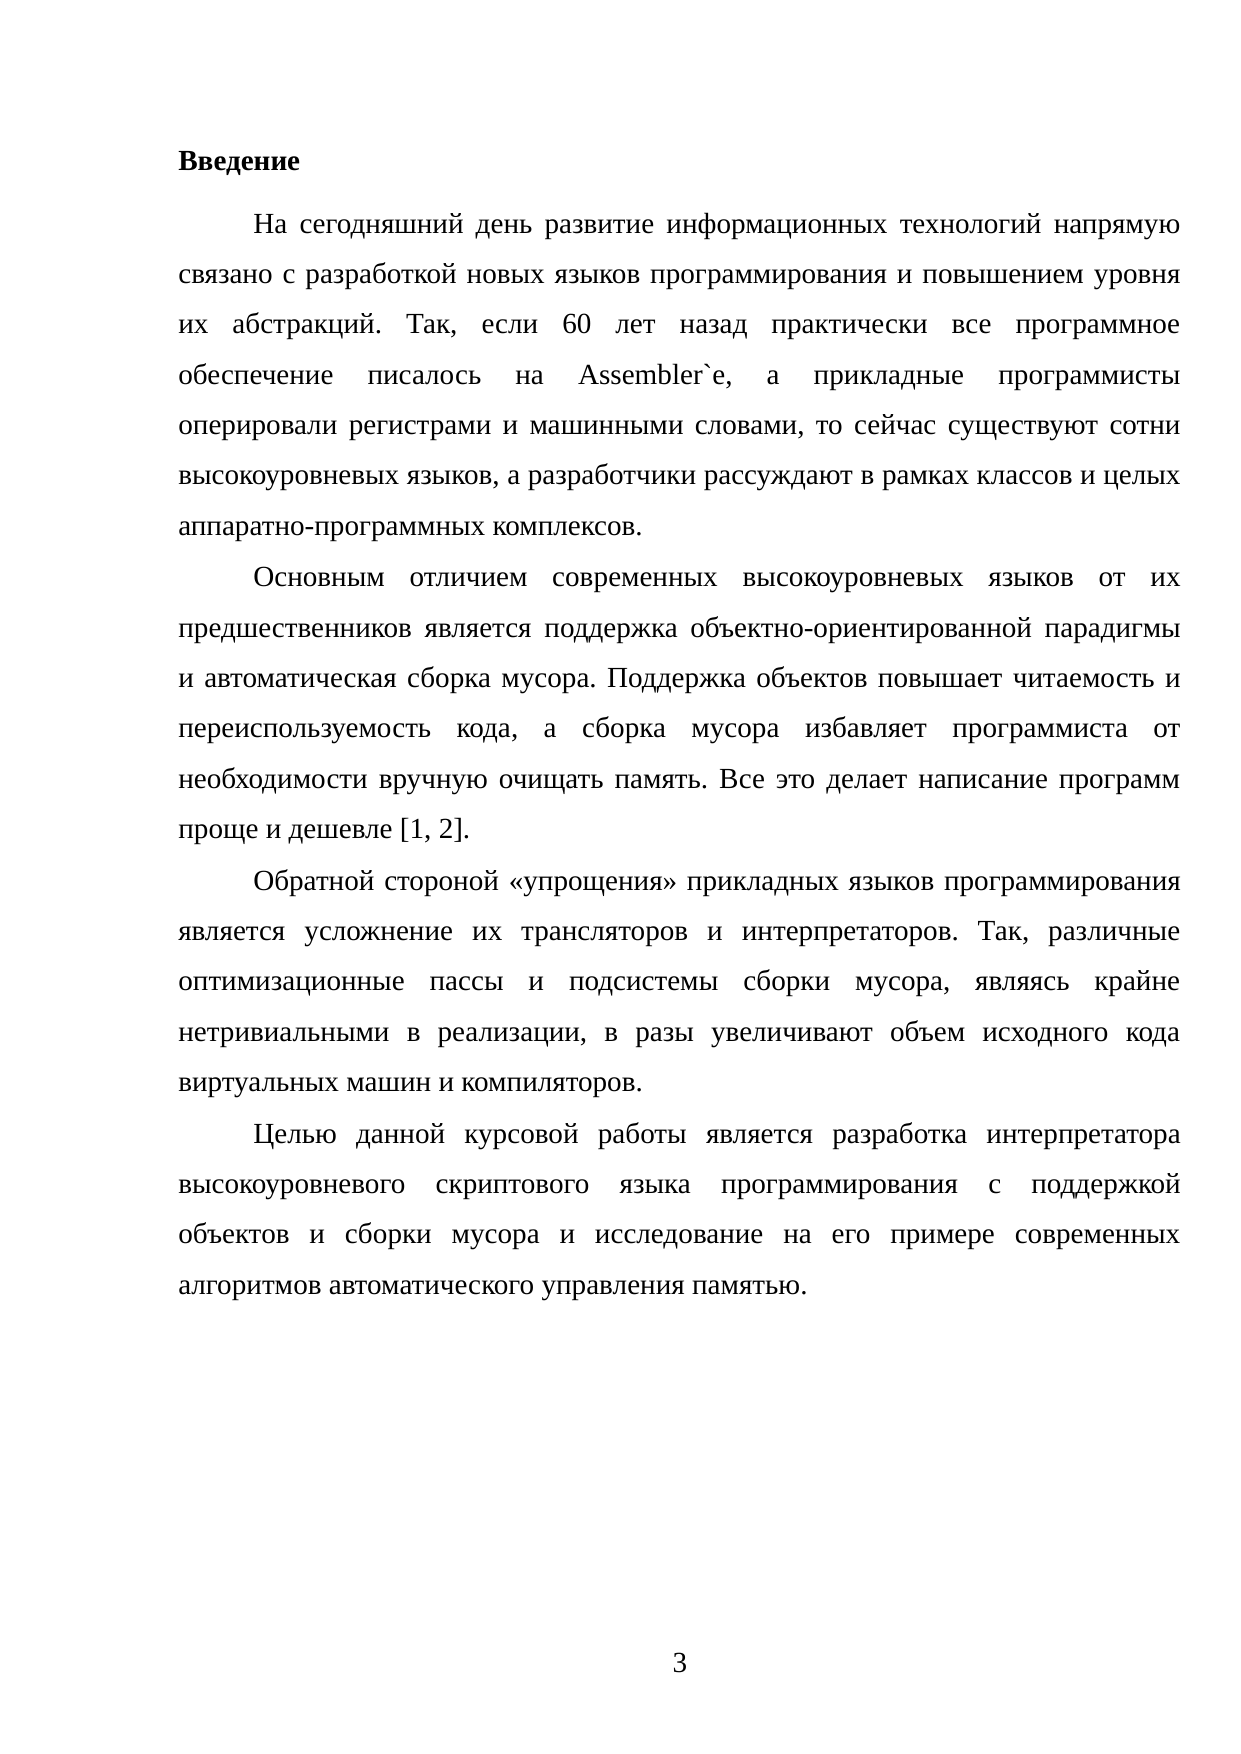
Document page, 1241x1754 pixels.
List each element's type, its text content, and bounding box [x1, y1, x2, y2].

text Обратной стороной «упрощения» прикладных языков программирования является усложнение их трансляторов и интерпретаторов. Так, различные оптимизационные пассы и подсистемы сборки мусора, являясь крайне нетривиальными в реализации, в разы увеличивают объем исходного кода виртуальных машин и компиляторов. [178, 863, 1181, 1098]
subtitle Введение [178, 143, 1181, 177]
text На сегодняшний день развитие информационных технологий напрямую связано с разработкой новых языков программирования и повышением уровня их абстракций. Так, если 60 лет назад практически все программное обеспечение писалось на Assembler`е, а прикладные программисты оперировали регистрами и машинными словами, то сейчас существуют сотни высокоуровневых языков, а разработчики рассуждают в рамках классов и целых аппаратно-программных комплексов. [178, 206, 1181, 541]
text Целью данной курсовой работы является разработка интерпретатора высокоуровневого скриптового языка программирования с поддержкой объектов и сборки мусора и исследование на его примере современных алгоритмов автоматического управления памятью. [178, 1116, 1181, 1300]
text Основным отличием современных высокоуровневых языков от их предшественников является поддержка объектно-ориентированной парадигмы и автоматическая сборка мусора. Поддержка объектов повышает читаемость и переиспользуемость кода, а сборка мусора избавляет программиста от необходимости вручную очищать память. Все это делает написание программ проще и дешевле [1, 2]. [178, 559, 1181, 845]
